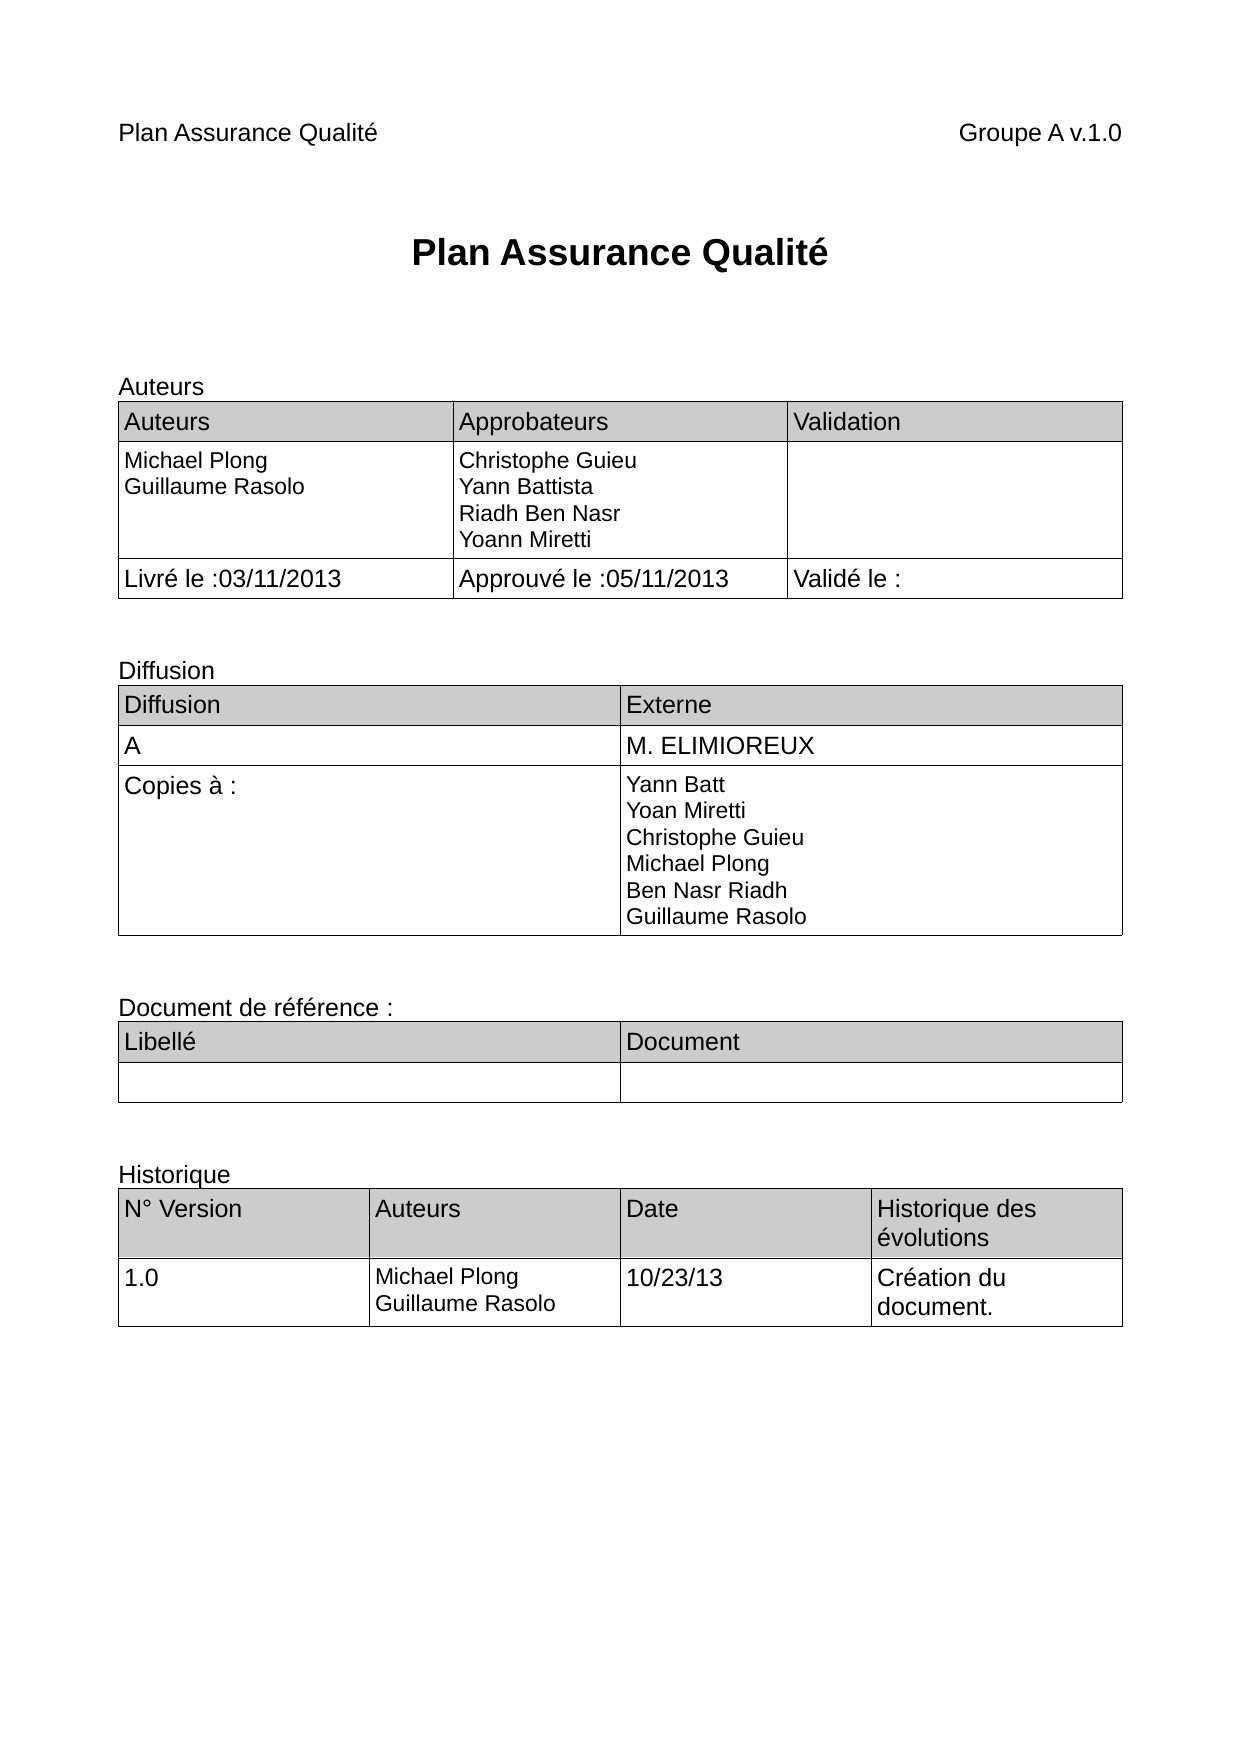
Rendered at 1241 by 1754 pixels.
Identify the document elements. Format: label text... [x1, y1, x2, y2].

table_header Libellé [119, 1022, 620, 1062]
table_cell A [119, 726, 620, 765]
table_cell Copies à : [119, 766, 620, 935]
table_header N° Version [119, 1189, 369, 1257]
table_header Document [621, 1022, 1122, 1062]
table_header Externe [621, 686, 1122, 725]
table_header Approbateurs [454, 402, 787, 441]
table_cell [119, 1063, 620, 1102]
table_cell [621, 1063, 1122, 1102]
table_cell Approuvé le :05/11/2013 [454, 559, 787, 598]
table_header Auteurs [370, 1189, 620, 1257]
text Historique [118, 1159, 1122, 1188]
table_cell Michael Plong Guillaume Rasolo [119, 442, 453, 558]
table_cell Christophe Guieu Yann Battista Riadh Ben Nasr Yoann Miretti [454, 442, 787, 558]
table_header Validation [788, 402, 1122, 441]
table_cell [788, 442, 1122, 558]
table_header Historique des évolutions [872, 1189, 1122, 1257]
table_cell Validé le : [788, 559, 1122, 598]
table_cell 1.0 [119, 1259, 369, 1326]
table_cell M. ELIMIOREUX [621, 726, 1122, 765]
table_cell Yann Batt Yoan Miretti Christophe Guieu Michael Plong Ben Nasr Riadh Guillaume Rasolo [621, 766, 1122, 935]
table_header Diffusion [119, 686, 620, 725]
table_header Auteurs [119, 402, 453, 441]
table_cell 23/10/13 [621, 1259, 871, 1326]
table_cell Livré le :03/11/2013 [119, 559, 453, 598]
table_header Date [621, 1189, 871, 1257]
text Diffusion [118, 656, 1122, 685]
text Auteurs [118, 372, 1122, 401]
table_cell Création du document. [872, 1259, 1122, 1326]
subtitle Plan Assurance Qualité [118, 230, 1122, 273]
table_cell Michael Plong Guillaume Rasolo [370, 1259, 620, 1326]
text Document de référence : [118, 993, 1122, 1021]
